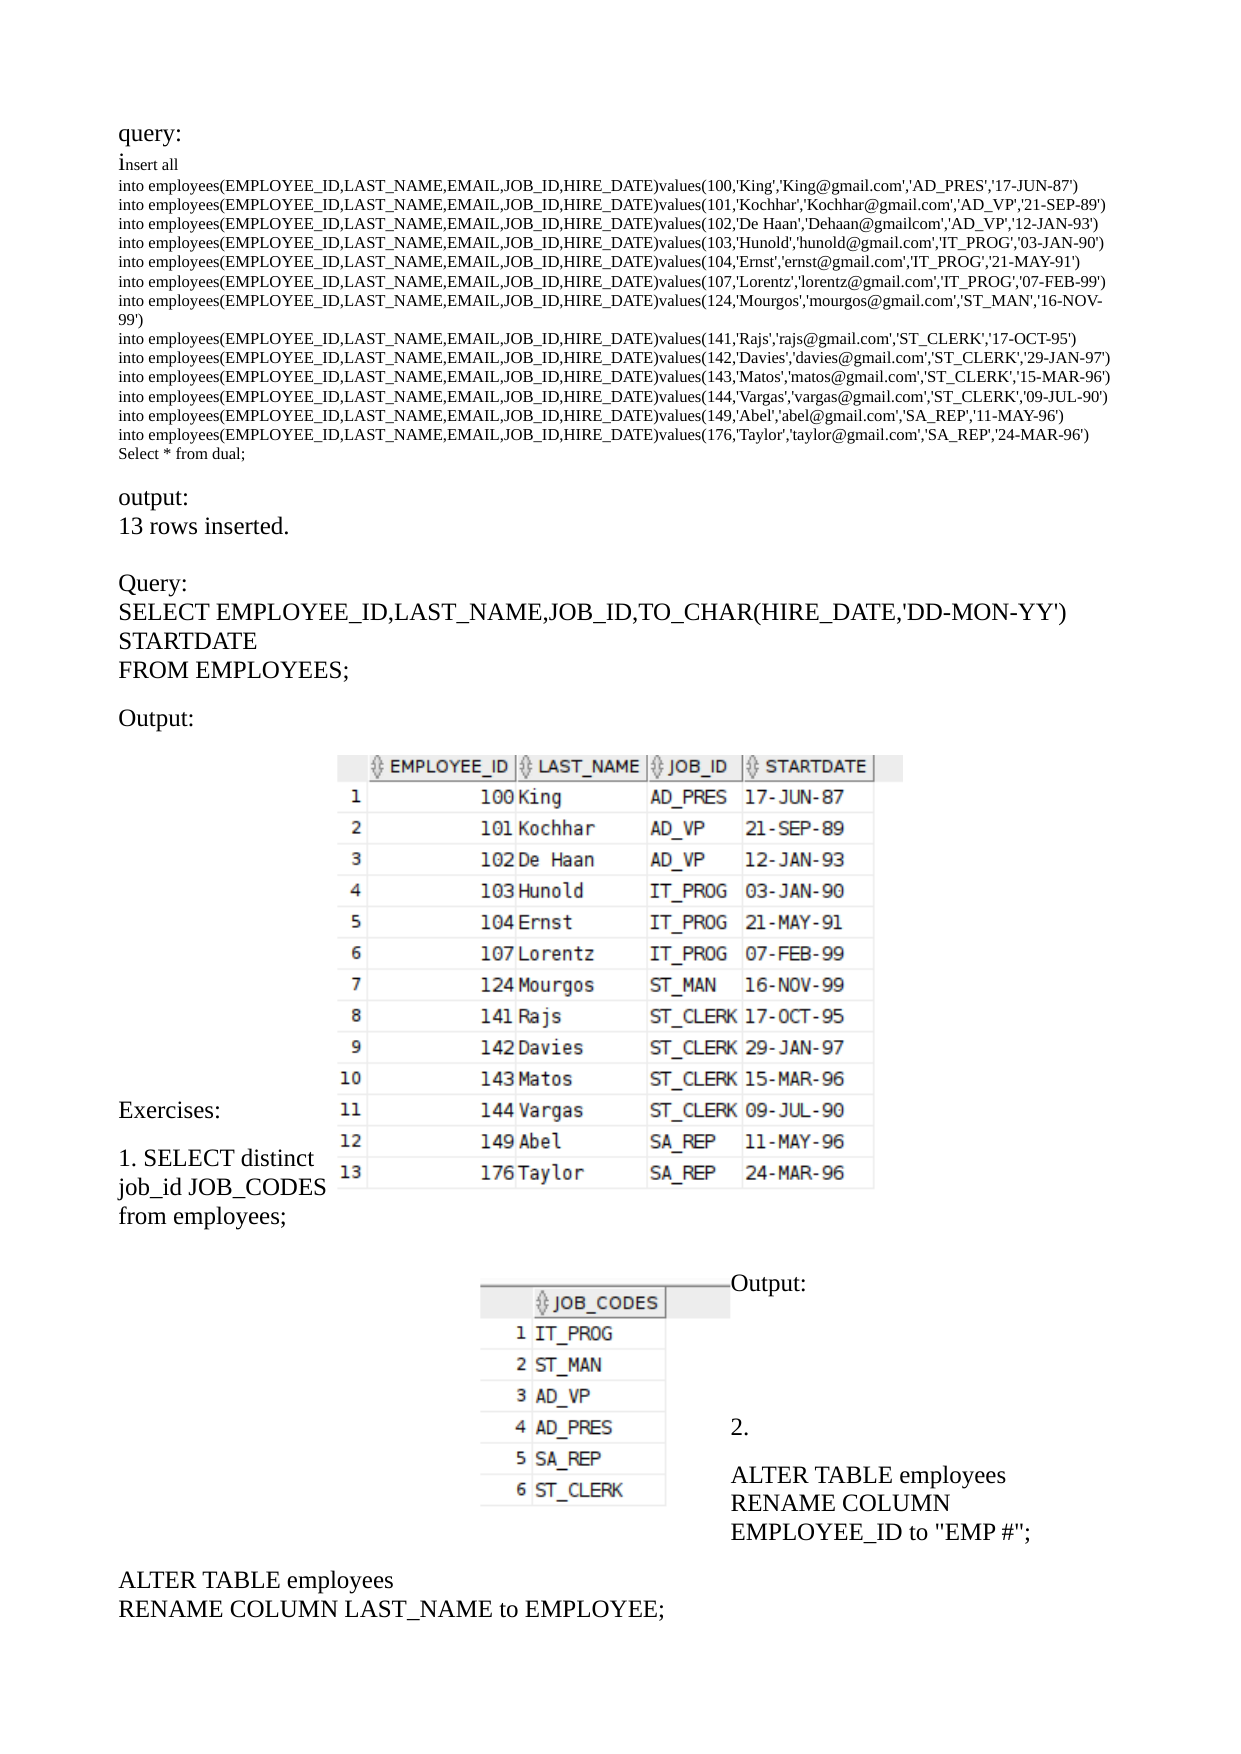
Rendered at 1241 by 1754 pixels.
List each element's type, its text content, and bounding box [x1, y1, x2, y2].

text FROM EMPLOYEES; [118, 655, 1122, 683]
text [118, 1460, 480, 1488]
text into employees(EMPLOYEE_ID,LAST_NAME,EMAIL,JOB_ID,HIRE_DATE)values(107,'Lorentz','lorentz@gmail.com','IT_PROG','07-FEB-99') [118, 271, 1122, 291]
text into employees(EMPLOYEE_ID,LAST_NAME,EMAIL,JOB_ID,HIRE_DATE)values(142,'Davies','davies@gmail.com','ST_CLERK','29-JAN-97') [118, 348, 1122, 367]
text RENAME COLUMN LAST_NAME to EMPLOYEE; [118, 1594, 1122, 1623]
text into employees(EMPLOYEE_ID,LAST_NAME,EMAIL,JOB_ID,HIRE_DATE)values(102,'De Haan','Dehaan@gmailcom','AD_VP','12-JAN-93') [118, 214, 1122, 233]
text SELECT EMPLOYEE_ID,LAST_NAME,JOB_ID,TO_CHAR(HIRE_DATE,'DD-MON-YY') STARTDATE [118, 597, 1122, 655]
text 13 rows inserted. [118, 511, 1122, 540]
text [903, 1096, 1122, 1124]
text [118, 1488, 480, 1546]
text into employees(EMPLOYEE_ID,LAST_NAME,EMAIL,JOB_ID,HIRE_DATE)values(143,'Matos','matos@gmail.com','ST_CLERK','15-MAR-96') [118, 367, 1122, 386]
text into employees(EMPLOYEE_ID,LAST_NAME,EMAIL,JOB_ID,HIRE_DATE)values(124,'Mourgos','mourgos@gmail.com','ST_MAN','16-NOV-99') [118, 291, 1122, 329]
text into employees(EMPLOYEE_ID,LAST_NAME,EMAIL,JOB_ID,HIRE_DATE)values(149,'Abel','abel@gmail.com','SA_REP','11-MAY-96') [118, 406, 1122, 425]
text into employees(EMPLOYEE_ID,LAST_NAME,EMAIL,JOB_ID,HIRE_DATE)values(104,'Ernst','ernst@gmail.com','IT_PROG','21-MAY-91') [118, 252, 1122, 271]
text output: [118, 482, 1122, 511]
text query: [118, 118, 1122, 147]
text Query: [118, 568, 1122, 597]
text into employees(EMPLOYEE_ID,LAST_NAME,EMAIL,JOB_ID,HIRE_DATE)values(176,'Taylor','taylor@gmail.com','SA_REP','24-MAR-96') [118, 425, 1122, 444]
picture [480, 1278, 731, 1552]
text insert all [118, 147, 1122, 176]
text RENAME COLUMN EMPLOYEE_ID to "EMP #"; [731, 1488, 1122, 1546]
text ALTER TABLE employees [118, 1565, 1122, 1594]
text Output: [118, 1268, 1122, 1297]
text [118, 1412, 480, 1441]
text into employees(EMPLOYEE_ID,LAST_NAME,EMAIL,JOB_ID,HIRE_DATE)values(100,'King','King@gmail.com','AD_PRES','17-JUN-87') [118, 176, 1122, 195]
text ALTER TABLE employees [731, 1460, 1122, 1488]
text Exercises: [118, 1096, 337, 1124]
text into employees(EMPLOYEE_ID,LAST_NAME,EMAIL,JOB_ID,HIRE_DATE)values(144,'Vargas','vargas@gmail.com','ST_CLERK','09-JUL-90') [118, 386, 1122, 406]
text 1. SELECT distinct job_id JOB_CODES from employees; [118, 1143, 1122, 1230]
text into employees(EMPLOYEE_ID,LAST_NAME,EMAIL,JOB_ID,HIRE_DATE)values(103,'Hunold','hunold@gmail.com','IT_PROG','03-JAN-90') [118, 233, 1122, 252]
text 2. [731, 1412, 1122, 1441]
text Output: [118, 703, 1122, 731]
text into employees(EMPLOYEE_ID,LAST_NAME,EMAIL,JOB_ID,HIRE_DATE)values(101,'Kochhar','Kochhar@gmail.com','AD_VP','21-SEP-89') [118, 195, 1122, 214]
text into employees(EMPLOYEE_ID,LAST_NAME,EMAIL,JOB_ID,HIRE_DATE)values(141,'Rajs','rajs@gmail.com','ST_CLERK','17-OCT-95') [118, 329, 1122, 348]
text Select * from dual; [118, 444, 1122, 463]
picture [337, 755, 903, 1216]
